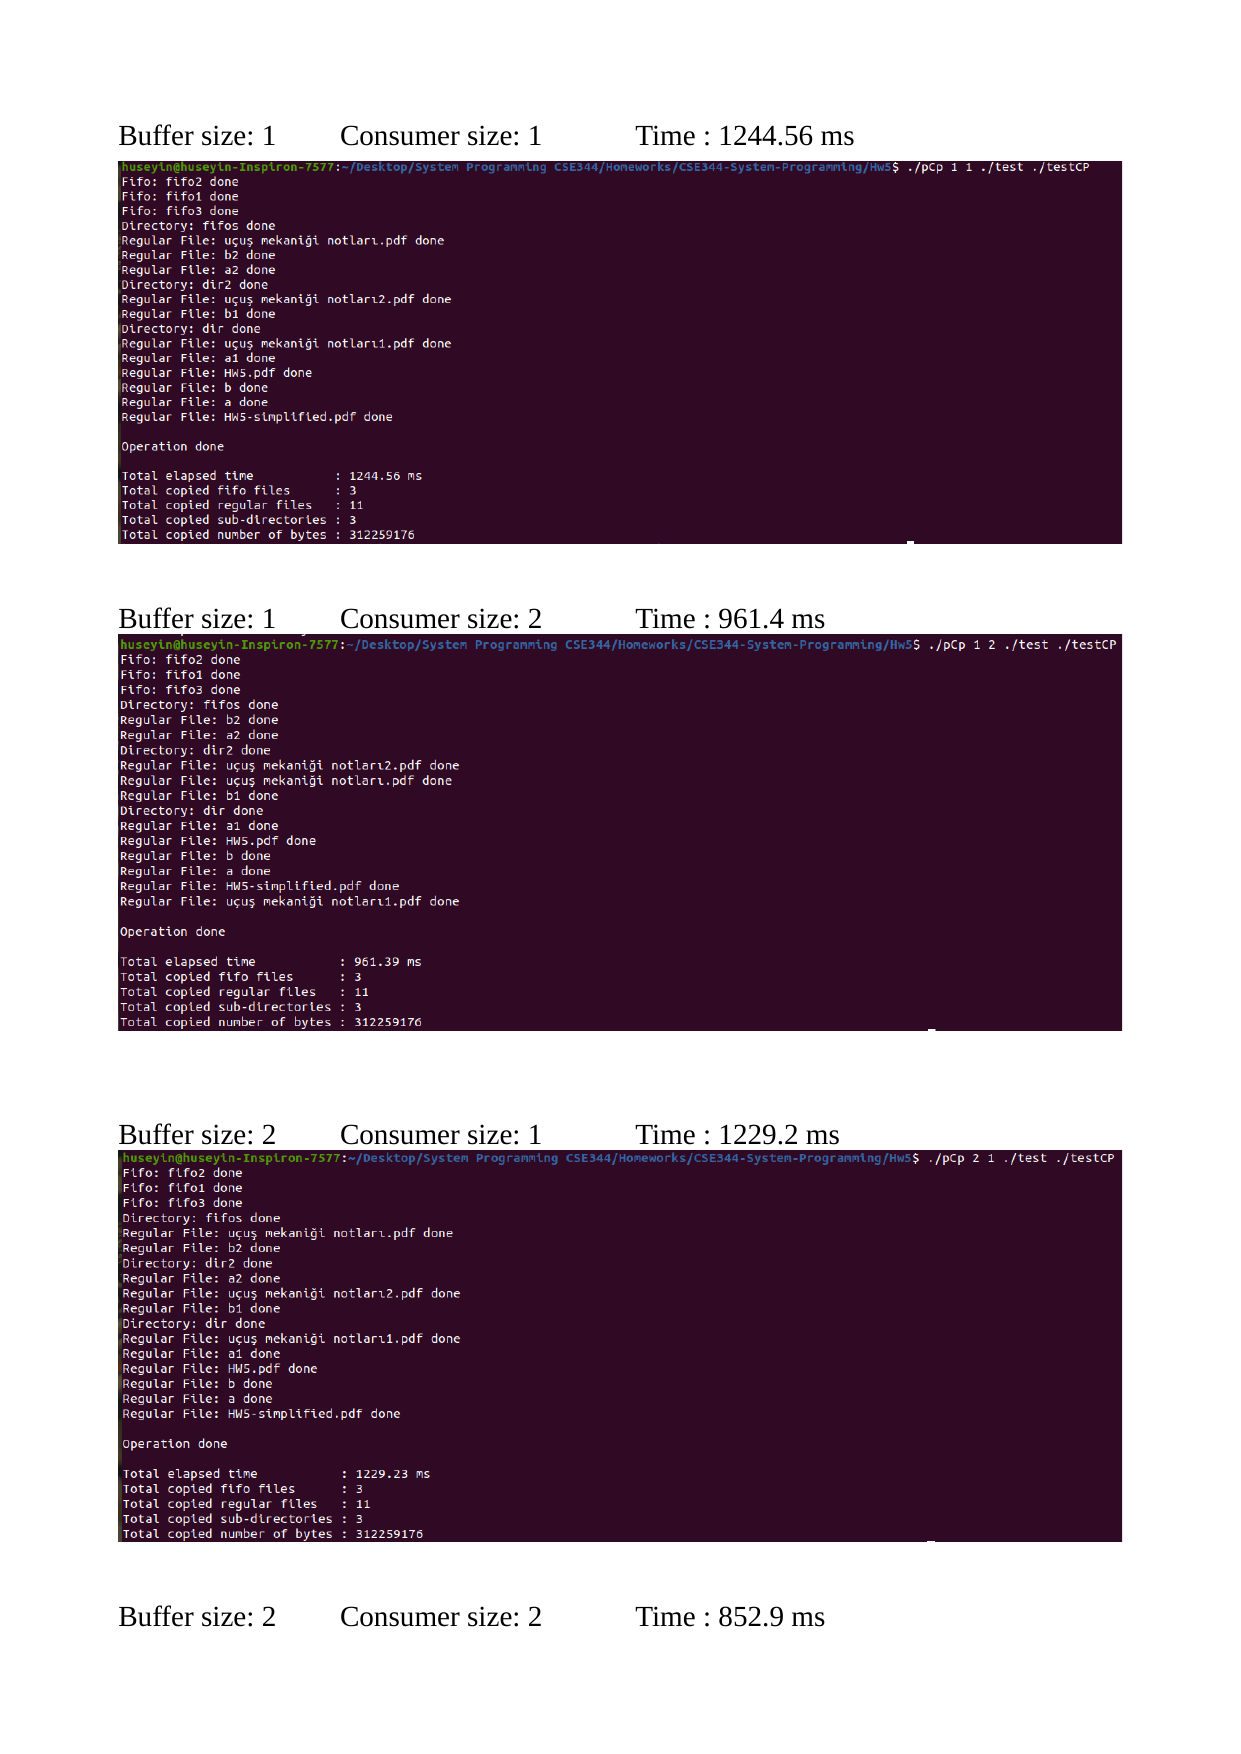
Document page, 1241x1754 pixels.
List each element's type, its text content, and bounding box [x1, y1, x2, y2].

text Buffer size: 1 Consumer size: 1 Time : 1244.56 ms [118, 118, 1122, 152]
picture [118, 1150, 1123, 1542]
text Buffer size: 2 Consumer size: 1 Time : 1229.2 ms [118, 1117, 1122, 1150]
picture [118, 634, 1123, 1031]
picture [118, 161, 1123, 544]
text Buffer size: 2 Consumer size: 2 Time : 852.9 ms [118, 1599, 1122, 1633]
text Buffer size: 1 Consumer size: 2 Time : 961.4 ms [118, 601, 1122, 634]
